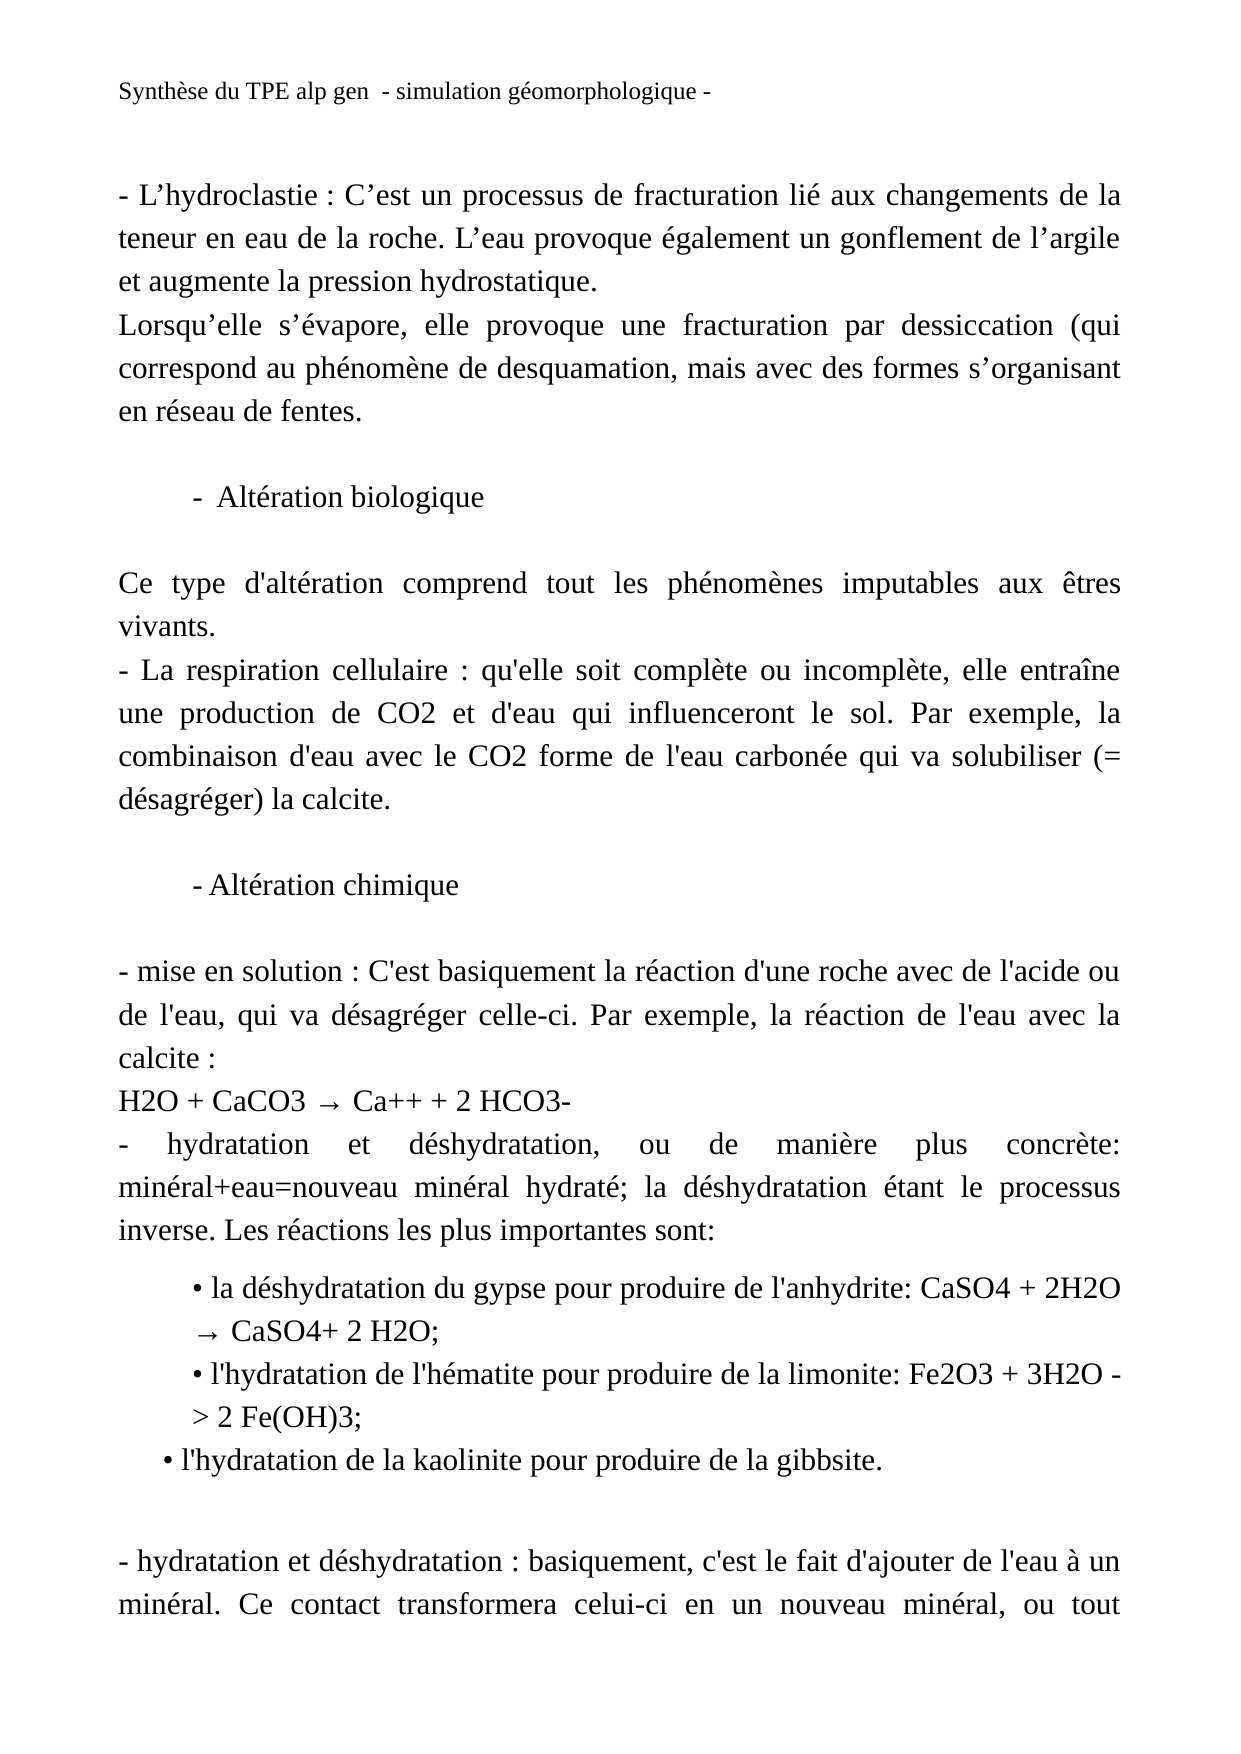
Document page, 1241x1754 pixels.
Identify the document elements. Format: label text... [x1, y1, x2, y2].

text H2O + CaCO3 → Ca++ + 2 HCO3- [118, 1082, 1122, 1118]
text - Altération chimique [118, 866, 1122, 902]
text • la déshydratation du gypse pour produire de l'anhydrite: CaSO4 + 2H2O → CaSO4+ 2 H2O; [192, 1269, 1122, 1348]
text Ce type d'altération comprend tout les phénomènes imputables aux êtres vivants. [118, 564, 1122, 643]
text • l'hydratation de l'hématite pour produire de la limonite: Fe2O3 + 3H2O -> 2 Fe(OH)3; [192, 1355, 1122, 1434]
text - mise en solution : C'est basiquement la réaction d'une roche avec de l'acide ou de l'eau, qui va désagréger celle-ci. Par exemple, la réaction de l'eau avec la calcite : [118, 953, 1122, 1075]
text Lorsqu’elle s’évapore, elle provoque une fracturation par dessiccation (qui correspond au phénomène de desquamation, mais avec des formes s’organisant en réseau de fentes. [118, 306, 1122, 428]
text - La respiration cellulaire : qu'elle soit complète ou incomplète, elle entraîne une production de CO2 et d'eau qui influenceront le sol. Par exemple, la combinaison d'eau avec le CO2 forme de l'eau carbonée qui va solubiliser (= désagréger) la calcite. [118, 651, 1122, 816]
text - L’hydroclastie : C’est un processus de fracturation lié aux changements de la teneur en eau de la roche. L’eau provoque également un gonflement de l’argile et augmente la pression hydrostatique. [118, 176, 1122, 298]
text - hydratation et déshydratation, ou de manière plus concrète: minéral+eau=nouveau minéral hydraté; la déshydratation étant le processus inverse. Les réactions les plus importantes sont: [118, 1125, 1122, 1247]
text - hydratation et déshydratation : basiquement, c'est le fait d'ajouter de l'eau à un minéral. Ce contact transformera celui-ci en un nouveau minéral, ou tout [118, 1542, 1122, 1621]
text - Altération biologique [118, 478, 1122, 514]
text • l'hydratation de la kaolinite pour produire de la gibbsite. [162, 1442, 1122, 1477]
